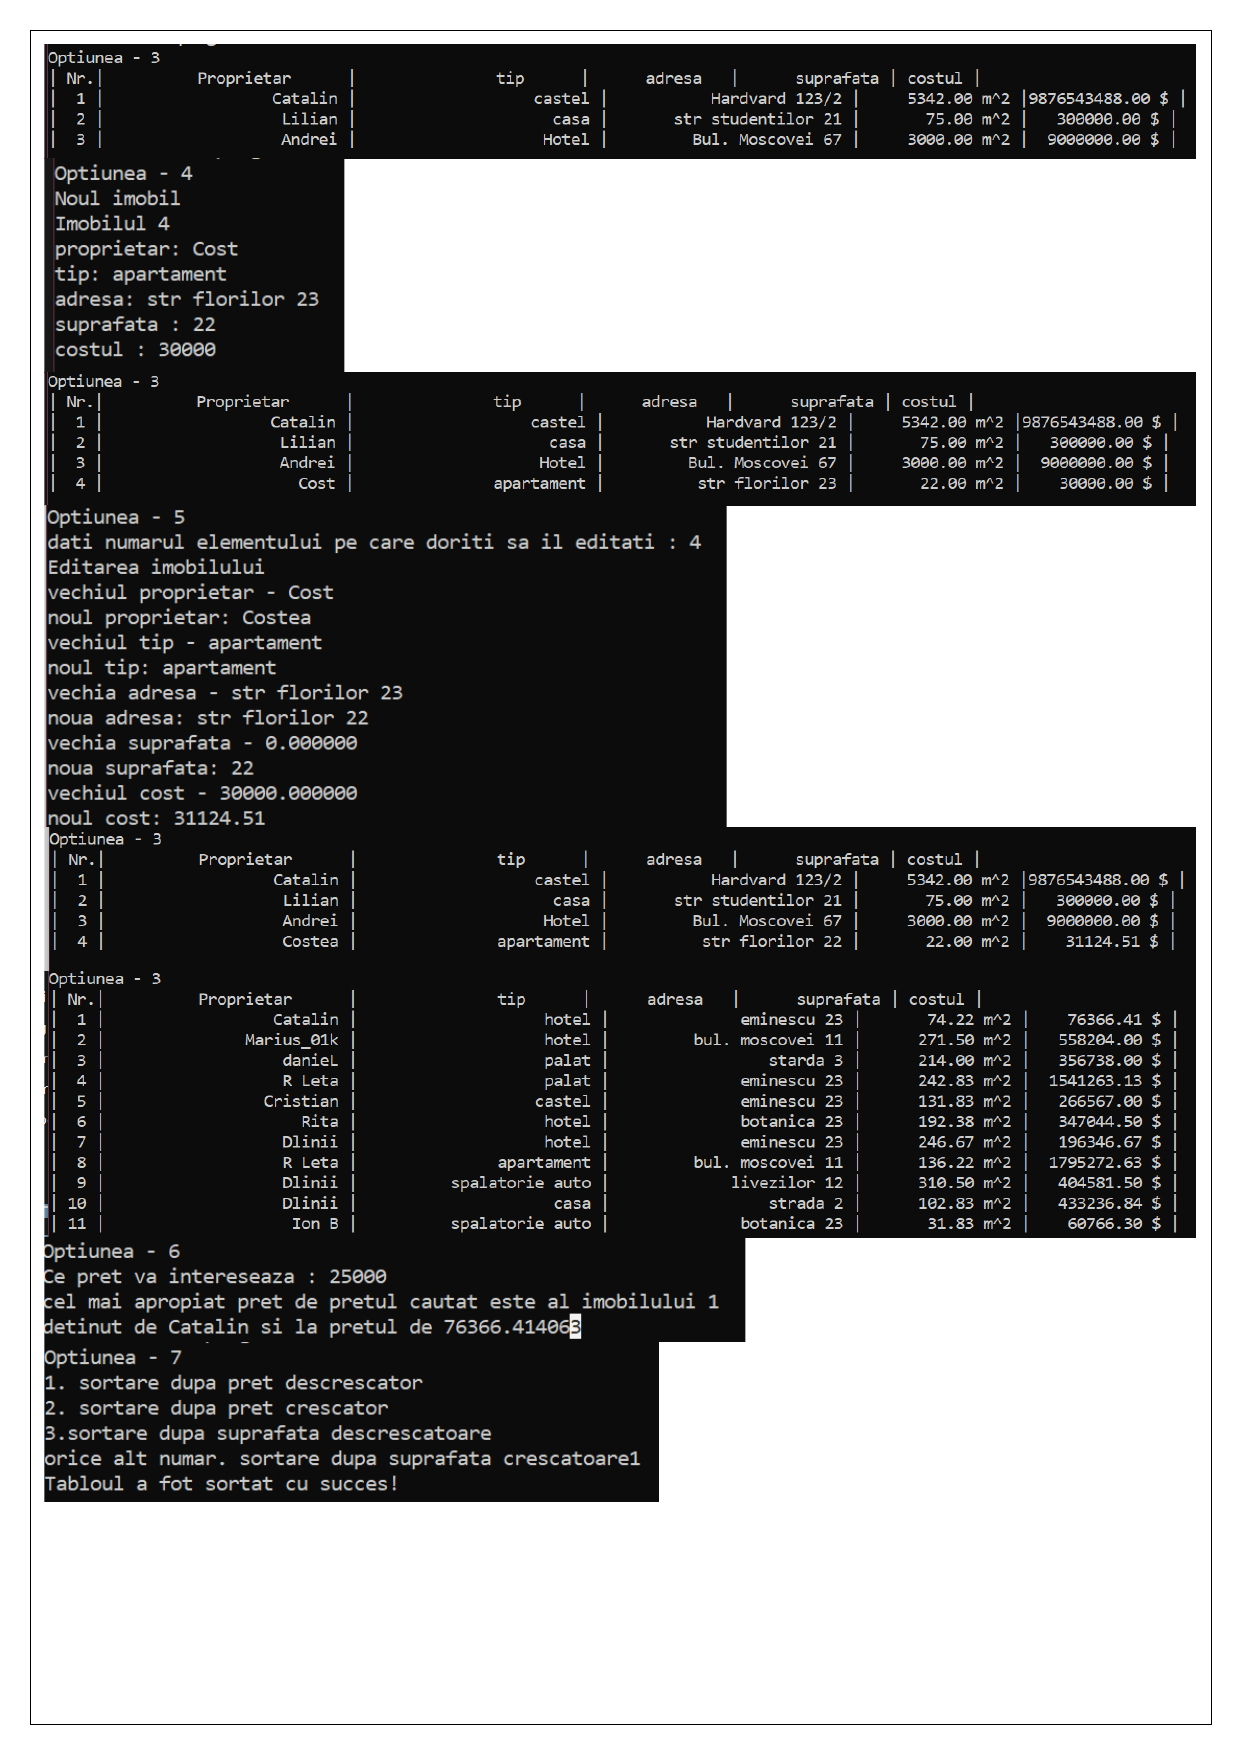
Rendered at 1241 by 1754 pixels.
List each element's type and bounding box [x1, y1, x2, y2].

picture [44, 44, 1196, 1502]
